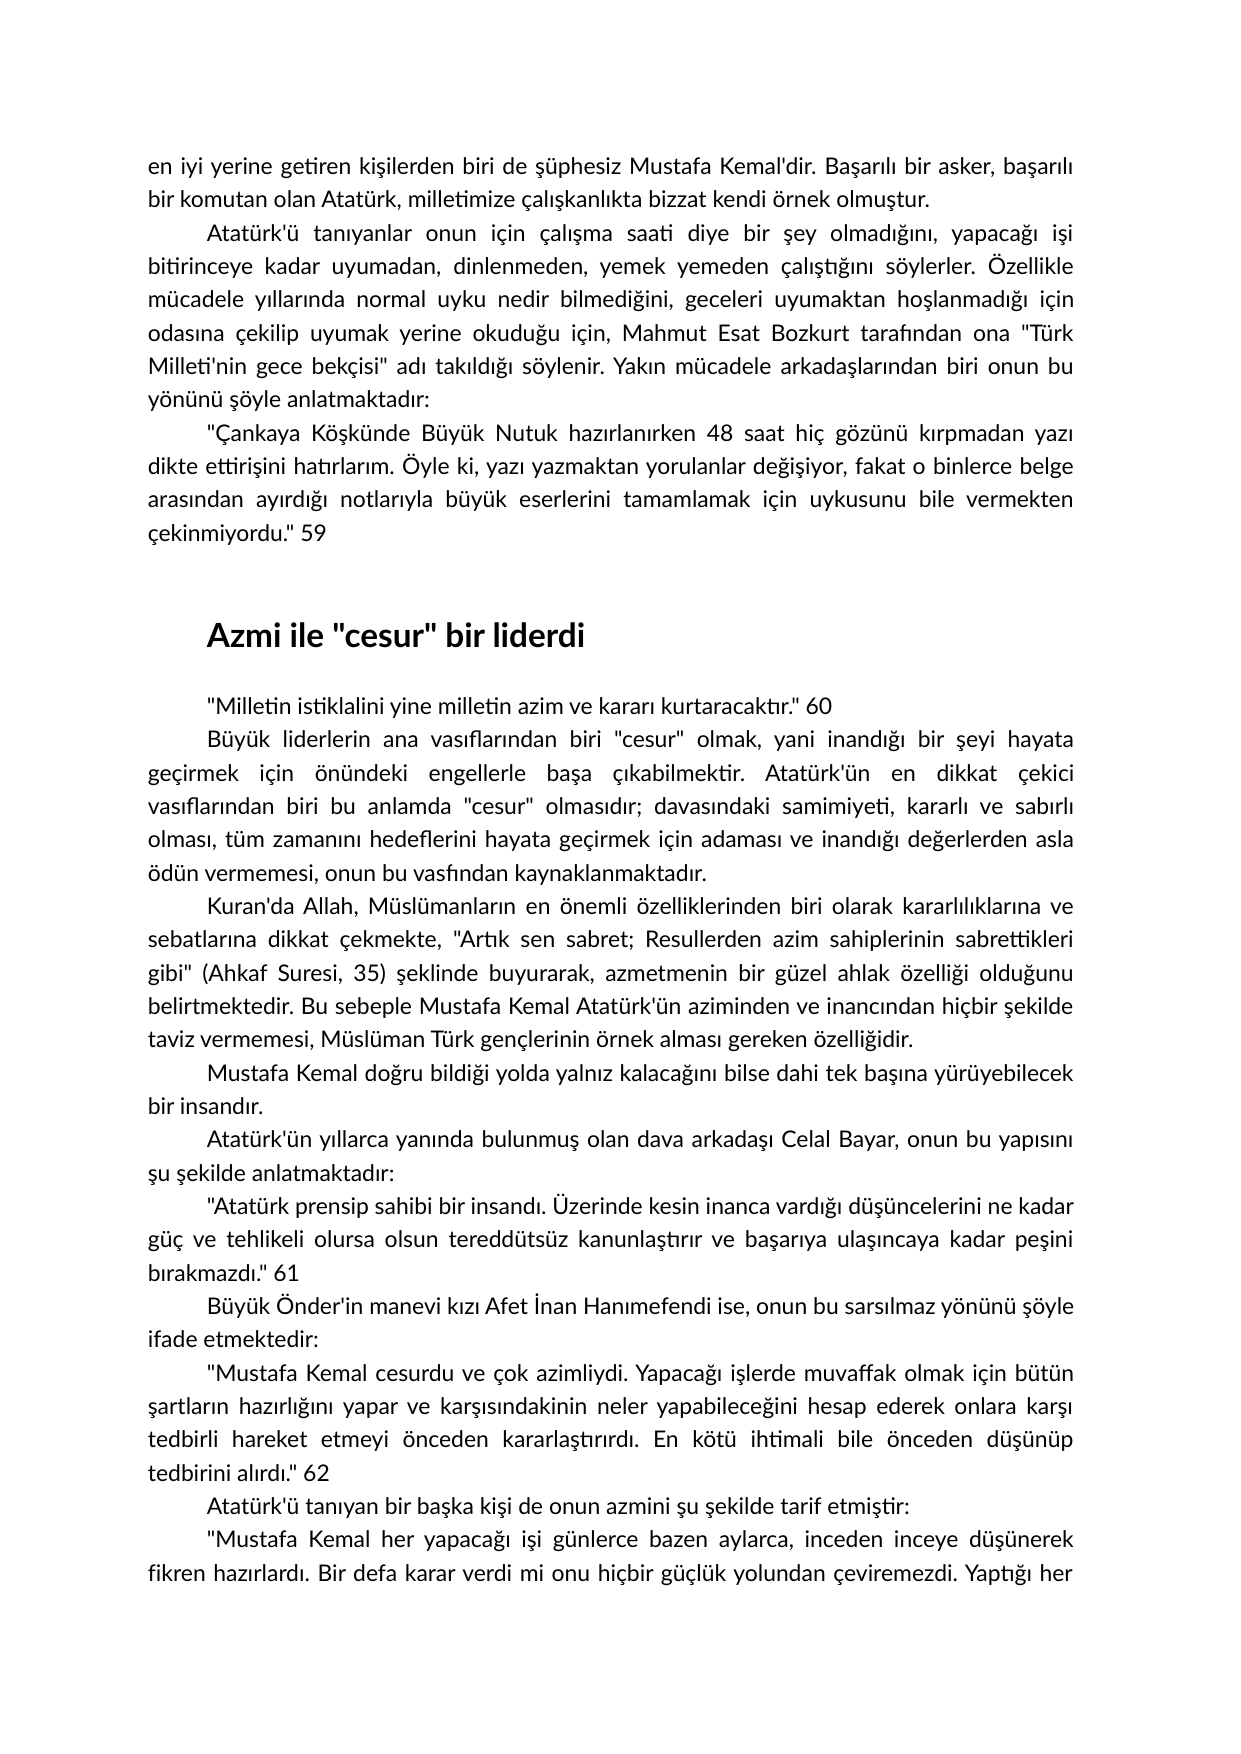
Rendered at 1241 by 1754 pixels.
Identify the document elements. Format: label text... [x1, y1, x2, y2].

text "Mustafa Kemal cesurdu ve çok azimliydi. Yapacağı işlerde muvaffak olmak için bütün şartların hazırlığını yapar ve karşısındakinin neler yapabileceğini hesap ederek onlara karşı tedbirli hareket etmeyi önceden kararlaştırırdı. En kötü ihtimali bile önceden düşünüp tedbirini alırdı." 62 [148, 1354, 1075, 1488]
text Büyük Önder'in manevi kızı Afet İnan Hanımefendi ise, onun bu sarsılmaz yönünü şöyle ifade etmektedir: [148, 1288, 1075, 1354]
text "Atatürk prensip sahibi bir insandı. Üzerinde kesin inanca vardığı düşüncelerini ne kadar güç ve tehlikeli olursa olsun tereddütsüz kanunlaştırır ve başarıya ulaşıncaya kadar peşini bırakmazdı." 61 [148, 1188, 1075, 1288]
text Büyük liderlerin ana vasıflarından biri "cesur" olmak, yani inandığı bir şeyi hayata geçirmek için önündeki engellerle başa çıkabilmektir. Atatürk'ün en dikkat çekici vasıflarından biri bu anlamda "cesur" olmasıdır; davasındaki samimiyeti, kararlı ve sabırlı olması, tüm zamanını hedeflerini hayata geçirmek için adaması ve inandığı değerlerden asla ödün vermemesi, onun bu vasfından kaynaklanmaktadır. [148, 721, 1075, 888]
text en iyi yerine getiren kişilerden biri de şüphesiz Mustafa Kemal'dir. Başarılı bir asker, başarılı bir komutan olan Atatürk, milletimize çalışkanlıkta bizzat kendi örnek olmuştur. [148, 148, 1075, 214]
text Atatürk'ün yıllarca yanında bulunmuş olan dava arkadaşı Celal Bayar, onun bu yapısını şu şekilde anlatmaktadır: [148, 1121, 1075, 1188]
text "Çankaya Köşkünde Büyük Nutuk hazırlanırken 48 saat hiç gözünü kırpmadan yazı dikte ettirişini hatırlarım. Öyle ki, yazı yazmaktan yorulanlar değişiyor, fakat o binlerce belge arasından ayırdığı notlarıyla büyük eserlerini tamamlamak için uykusunu bile vermekten çekinmiyordu." 59 [148, 414, 1075, 548]
subtitle Azmi ile "cesur" bir liderdi [148, 614, 1075, 654]
text Kuran'da Allah, Müslümanların en önemli özelliklerinden biri olarak kararlılıklarına ve sebatlarına dikkat çekmekte, "Artık sen sabret; Resullerden azim sahiplerinin sabrettikleri gibi" (Ahkaf Suresi, 35) şeklinde buyurarak, azmetmenin bir güzel ahlak özelliği olduğunu belirtmektedir. Bu sebeple Mustafa Kemal Atatürk'ün aziminden ve inancından hiçbir şekilde taviz vermemesi, Müslüman Türk gençlerinin örnek alması gereken özelliğidir. [148, 888, 1075, 1054]
text Atatürk'ü tanıyan bir başka kişi de onun azmini şu şekilde tarif etmiştir: [148, 1488, 1075, 1521]
text "Milletin istiklalini yine milletin azim ve kararı kurtaracaktır." 60 [148, 688, 1075, 721]
text Atatürk'ü tanıyanlar onun için çalışma saati diye bir şey olmadığını, yapacağı işi bitirinceye kadar uyumadan, dinlenmeden, yemek yemeden çalıştığını söylerler. Özellikle mücadele yıllarında normal uyku nedir bilmediğini, geceleri uyumaktan hoşlanmadığı için odasına çekilip uyumak yerine okuduğu için, Mahmut Esat Bozkurt tarafından ona "Türk Milleti'nin gece bekçisi" adı takıldığı söylenir. Yakın mücadele arkadaşlarından biri onun bu yönünü şöyle anlatmaktadır: [148, 214, 1075, 414]
text "Mustafa Kemal her yapacağı işi günlerce bazen aylarca, inceden inceye düşünerek fikren hazırlardı. Bir defa karar verdi mi onu hiçbir güçlük yolundan çeviremezdi. Yaptığı her [148, 1521, 1075, 1588]
text Mustafa Kemal doğru bildiği yolda yalnız kalacağını bilse dahi tek başına yürüyebilecek bir insandır. [148, 1054, 1075, 1121]
